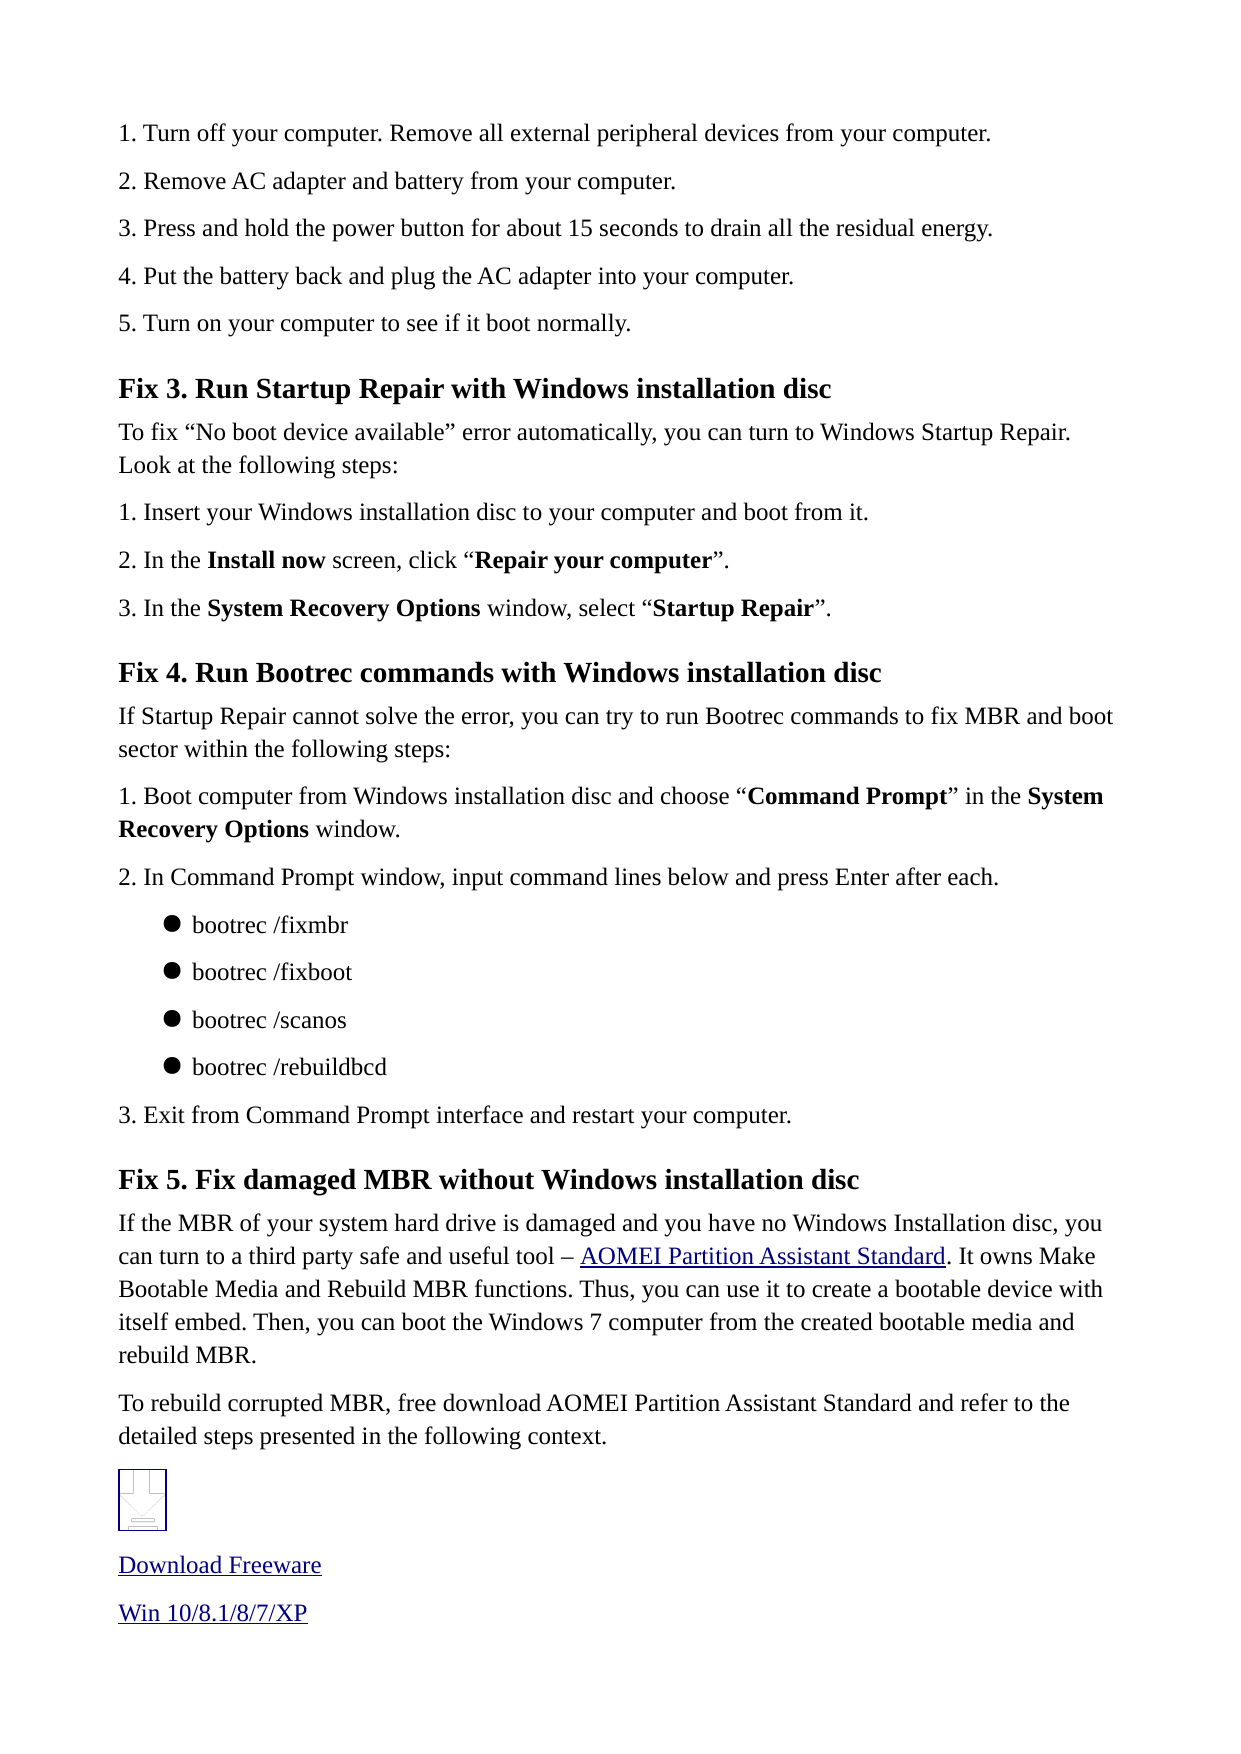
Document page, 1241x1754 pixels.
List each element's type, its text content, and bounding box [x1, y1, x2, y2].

subtitle Fix 3. Run Startup Repair with Windows installation disc [118, 371, 1122, 404]
text If Startup Repair cannot solve the error, you can try to run Bootrec commands to fix MBR and boot sector within the following steps: [118, 701, 1122, 763]
text 2. Remove AC adapter and battery from your computer. [118, 166, 1122, 194]
picture [120, 1470, 165, 1530]
text 2. In Command Prompt window, input command lines below and press Enter after each. [118, 862, 1122, 891]
text To fix “No boot device available” error automatically, you can turn to Windows Startup Repair. Look at the following steps: [118, 417, 1122, 478]
text 2. In the Install now screen, click “Repair your computer”. [118, 545, 1122, 574]
text 3. Exit from Command Prompt interface and restart your computer. [118, 1100, 1122, 1129]
list bootrec /rebuildbcd [162, 1052, 1122, 1081]
subtitle Fix 5. Fix damaged MBR without Windows installation disc [118, 1162, 1122, 1196]
list bootrec /scanos [162, 1005, 1122, 1034]
text To rebuild corrupted MBR, free download AOMEI Partition Assistant Standard and refer to the detailed steps presented in the following context. [118, 1388, 1122, 1450]
text 3. Press and hold the power button for about 15 seconds to drain all the residual energy. [118, 213, 1122, 242]
text 1. Boot computer from Windows installation disc and choose “Command Prompt” in the System Recovery Options window. [118, 781, 1122, 843]
list bootrec /fixboot [162, 957, 1122, 986]
text 5. Turn on your computer to see if it boot normally. [118, 308, 1122, 337]
text Win 10/8.1/8/7/XP [118, 1598, 1122, 1626]
text 1. Turn off your computer. Remove all external peripheral devices from your computer. [118, 118, 1122, 147]
text 3. In the System Recovery Options window, select “Startup Repair”. [118, 593, 1122, 621]
list bootrec /fixmbr [162, 910, 1122, 938]
text 4. Put the battery back and plug the AC adapter into your computer. [118, 261, 1122, 290]
subtitle Fix 4. Run Bootrec commands with Windows installation disc [118, 655, 1122, 688]
text If the MBR of your system hard drive is damaged and you have no Windows Installation disc, you can turn to a third party safe and useful tool – AOMEI Partition Assistant Standard. It owns Make Bootable Media and Rebuild MBR functions. Thus, you can use it to create a bootable device with itself embed. Then, you can boot the Windows 7 computer from the created bootable media and rebuild MBR. [118, 1208, 1122, 1369]
text Download Freeware [118, 1550, 1122, 1579]
text 1. Insert your Windows installation disc to your computer and boot from it. [118, 497, 1122, 526]
